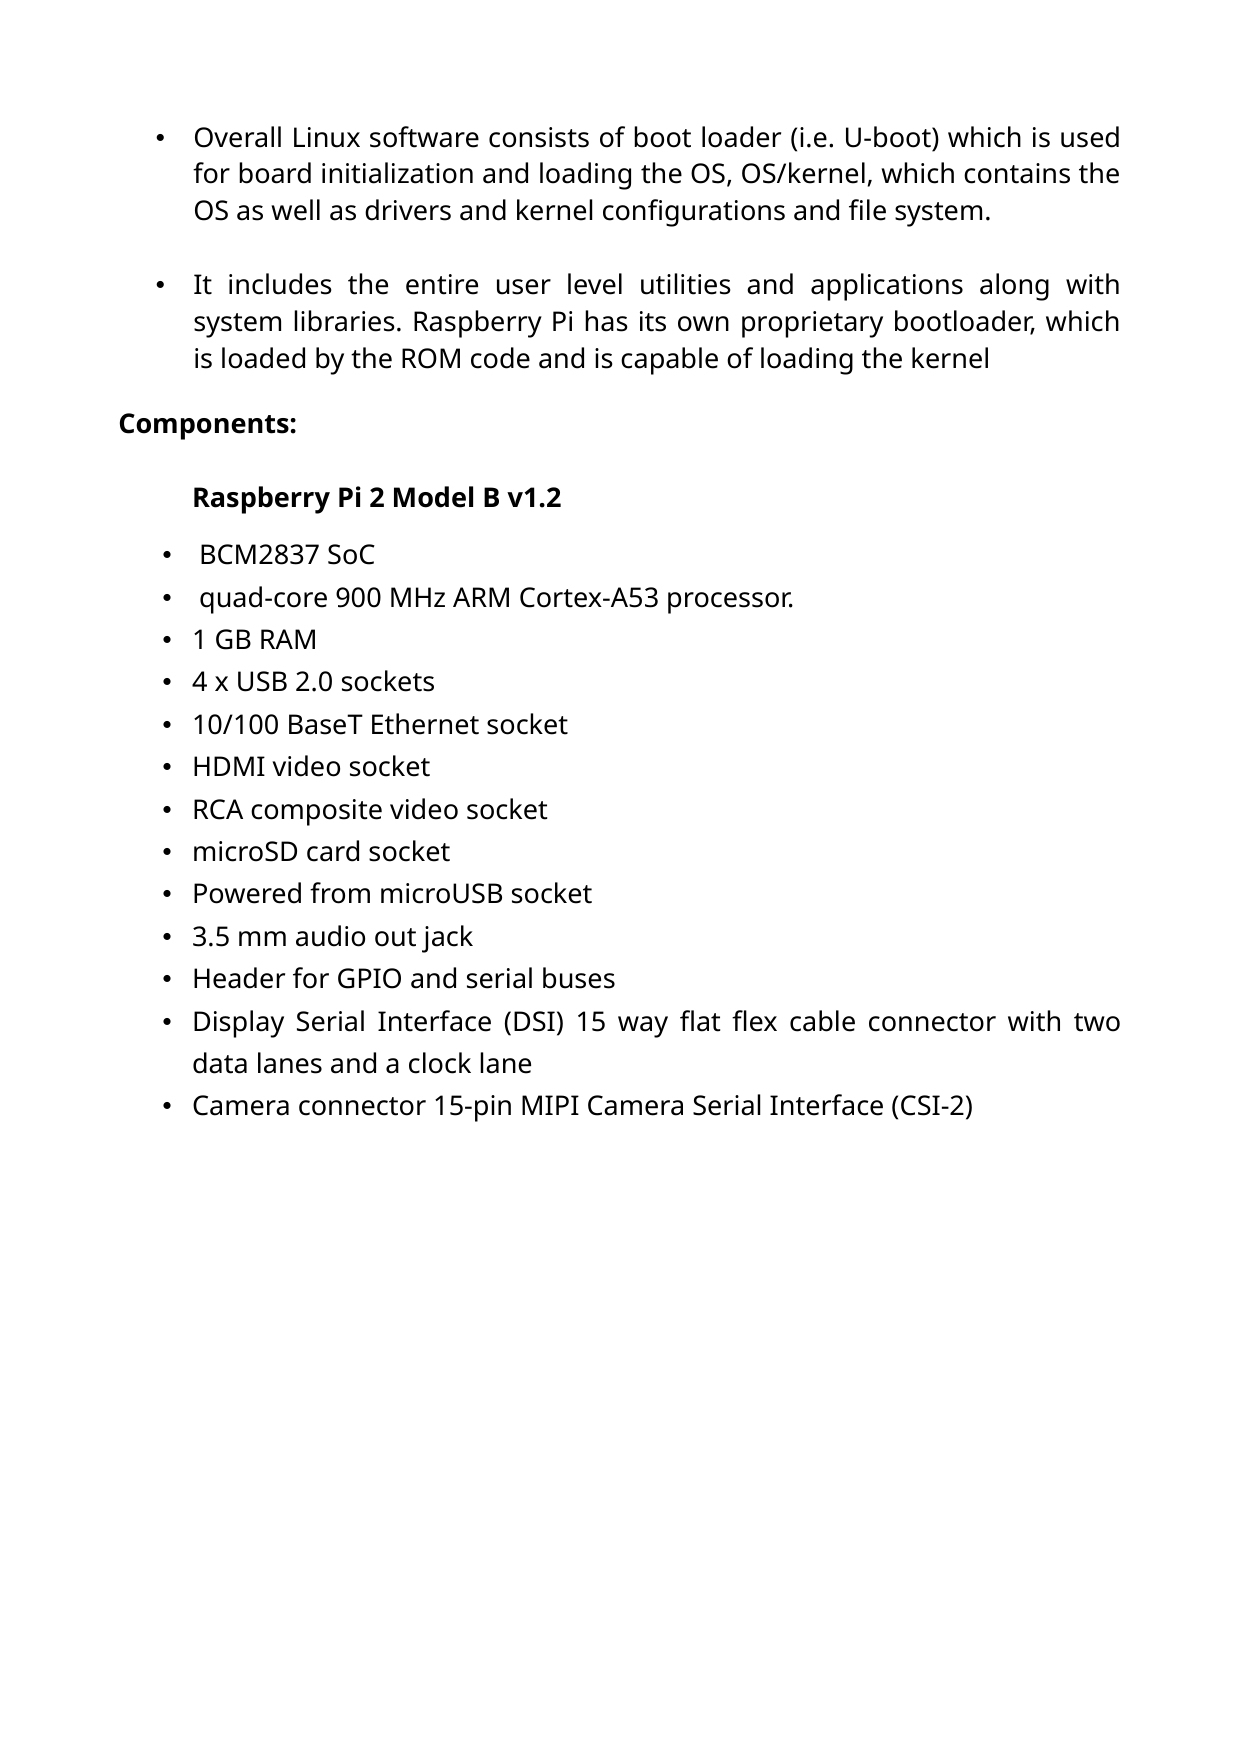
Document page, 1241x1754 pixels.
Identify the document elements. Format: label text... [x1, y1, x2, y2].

list BCM2837 SoC [162, 536, 1122, 573]
list Header for GPIO and serial buses [162, 960, 1122, 997]
list RCA composite video socket [162, 790, 1122, 827]
list Camera connector 15-pin MIPI Camera Serial Interface (CSI-2) [162, 1087, 1122, 1124]
list Overall Linux software consists of boot loader (i.e. U-boot) which is used for board initialization and loading the OS, OS/kernel, which contains the OS as well as drivers and kernel configurations and file system. [156, 118, 1122, 229]
list Display Serial Interface (DSI) 15 way flat flex cable connector with two data lanes and a clock lane [162, 1002, 1122, 1081]
list Powered from microUSB socket [162, 875, 1122, 912]
list 4 x USB 2.0 sockets [162, 663, 1122, 700]
list quad-core 900 MHz ARM Cortex-A53 processor. [162, 578, 1122, 615]
text Components: [118, 405, 1122, 442]
list 3.5 mm audio out jack [162, 917, 1122, 954]
list It includes the entire user level utilities and applications along with system libraries. Raspberry Pi has its own proprietary bootloader, which is loaded by the ROM code and is capable of loading the kernel [156, 266, 1122, 376]
list 1 GB RAM [162, 621, 1122, 657]
list Raspberry Pi 2 Model B v1.2 [162, 479, 1122, 516]
list HDMI video socket [162, 748, 1122, 784]
list microSD card socket [162, 832, 1122, 869]
list 10/100 BaseT Ethernet socket [162, 705, 1122, 742]
